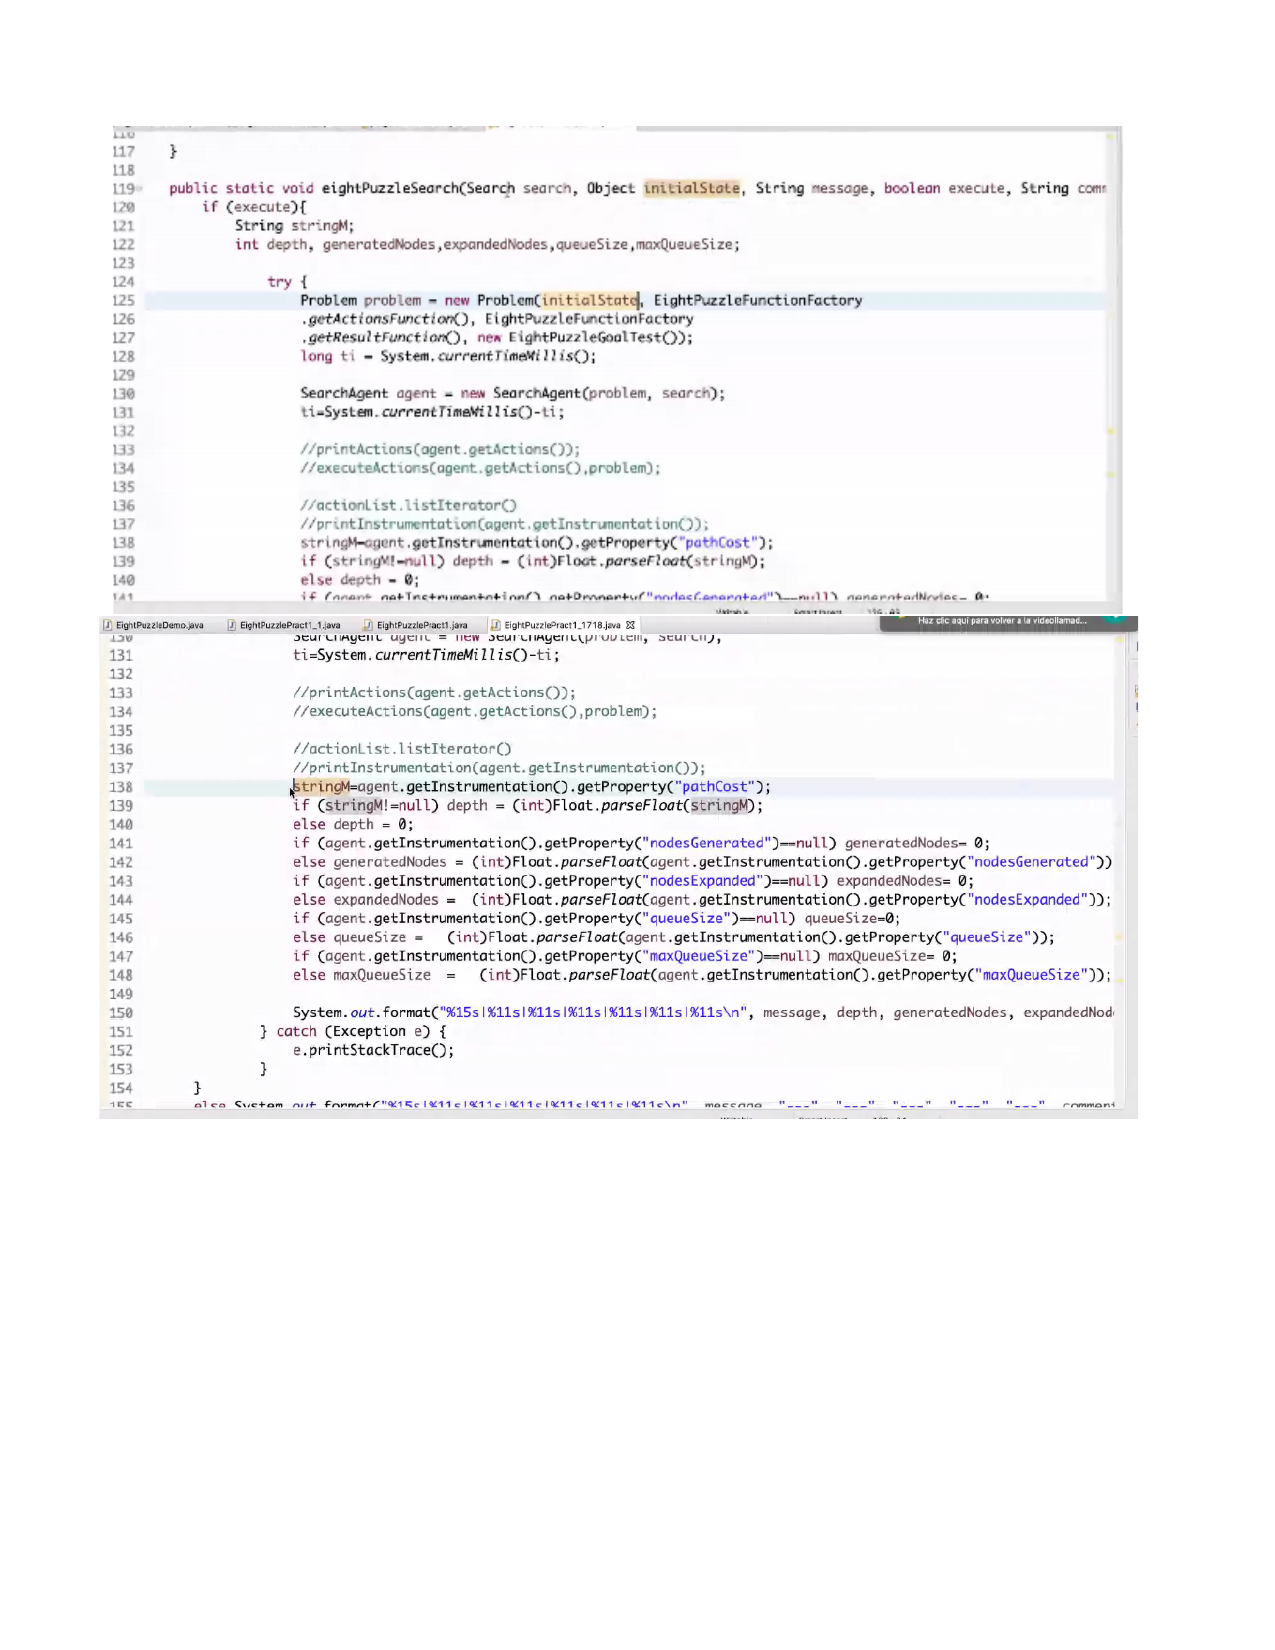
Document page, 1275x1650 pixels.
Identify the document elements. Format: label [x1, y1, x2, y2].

picture [113, 126, 1123, 614]
picture [99, 616, 1139, 1119]
